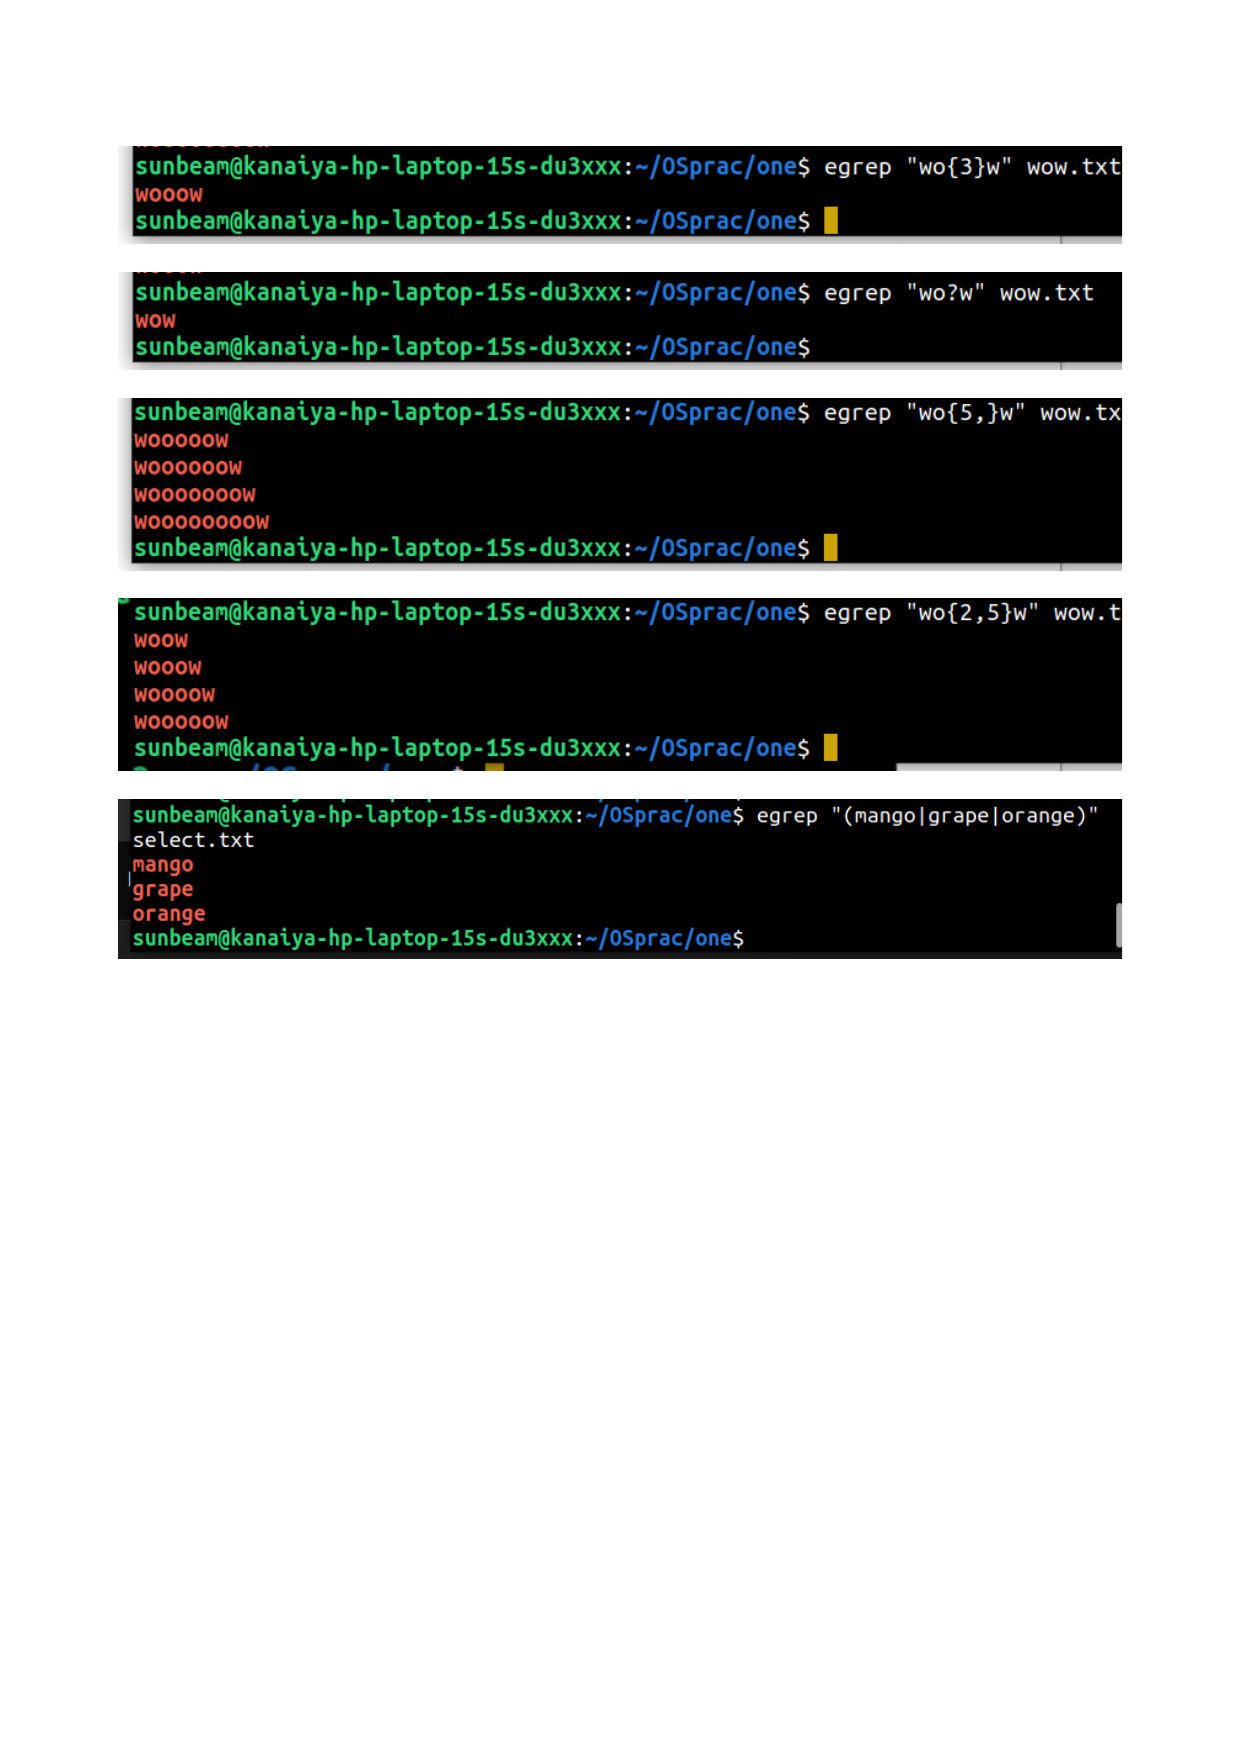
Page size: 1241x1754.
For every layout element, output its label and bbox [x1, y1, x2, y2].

picture [118, 398, 1123, 571]
picture [118, 799, 1123, 959]
picture [118, 146, 1123, 244]
picture [118, 272, 1123, 370]
picture [118, 598, 1123, 771]
